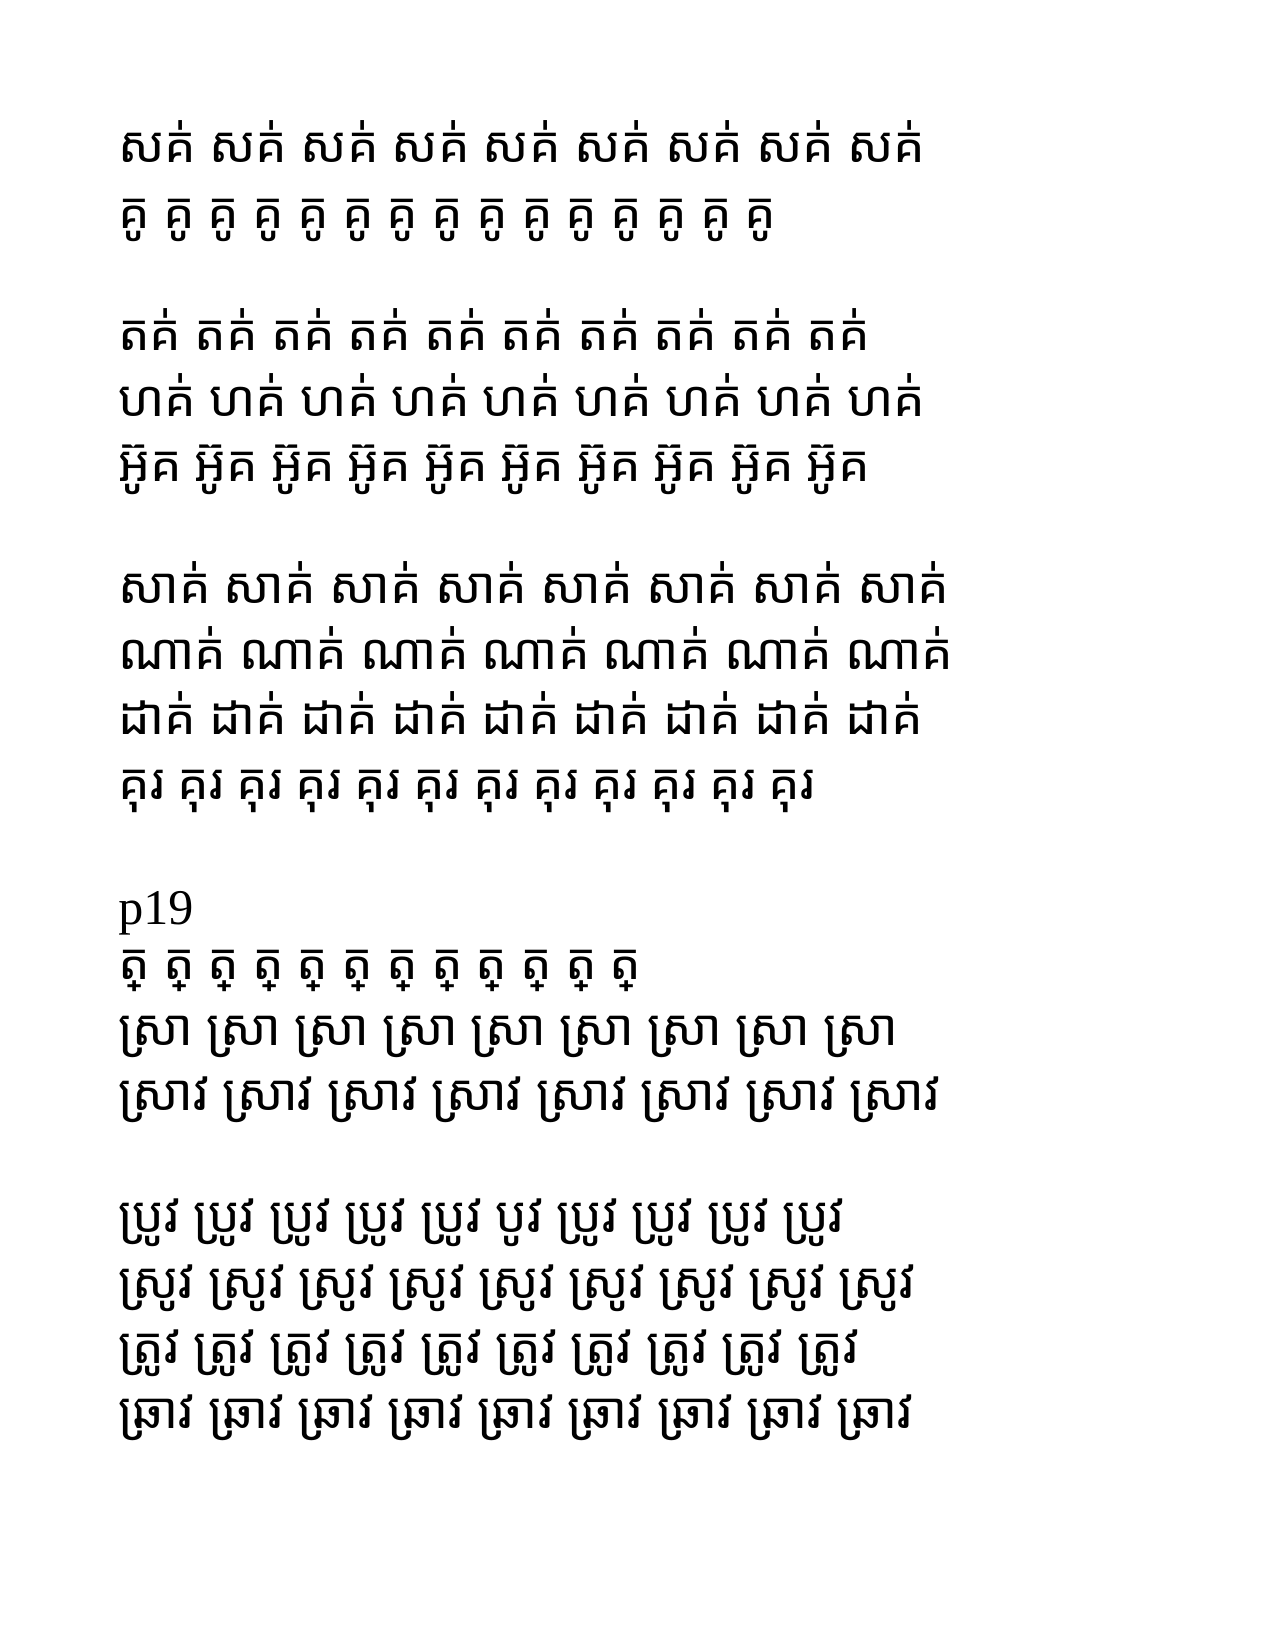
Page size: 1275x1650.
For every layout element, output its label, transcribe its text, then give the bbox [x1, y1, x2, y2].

text គូ គូ គូ គូ គូ គូ គូ គូ គូ គូ គូ គូ គូ គូ គូ [118, 183, 1157, 248]
text ប្រូវ ប្រូវ ប្រូវ ប្រូវ ប្រូវ បូវ ប្រូវ ប្រូវ ប្រូវ ប្រូវ [118, 1188, 1157, 1253]
text គុរ គុរ គុរ គុរ គុរ គុរ គុរ គុរ គុរ គុរ គុរ គុរ [118, 755, 1157, 820]
text ស្រូវ ស្រូវ ស្រូវ ស្រូវ ស្រូវ ស្រូវ ស្រូវ ស្រូវ ស្រូវ [118, 1253, 1157, 1318]
text ឆ្រាវ ឆ្រាវ ឆ្រាវ ឆ្រាវ ឆ្រាវ ឆ្រាវ ឆ្រាវ ឆ្រាវ ឆ្រាវ [118, 1384, 1157, 1449]
text p19 [118, 877, 1157, 935]
text តគ់ តគ់ តគ់ តគ់ តគ់ តគ់ តគ់ តគ់ តគ់ តគ់ [118, 306, 1157, 371]
text អ៊ូគ អ៊ូគ អ៊ូគ អ៊ូគ អ៊ូគ អ៊ូគ អ៊ូគ អ៊ូគ អ៊ូគ អ៊ូគ [118, 436, 1157, 502]
text ស្រាវ ស្រាវ ស្រាវ ស្រាវ ស្រាវ ស្រាវ ស្រាវ ស្រាវ [118, 1065, 1157, 1131]
text ហគ់ ហគ់ ហគ់ ហគ់ ហគ់ ហគ់ ហគ់ ហគ់ ហគ់ [118, 371, 1157, 436]
text ស្រា ស្រា ស្រា ស្រា ស្រា ស្រា ស្រា ស្រា ស្រា [118, 1000, 1157, 1065]
text សាគ់ សាគ់ សាគ់ សាគ់ សាគ់ សាគ់ សាគ់ សាគ់ [118, 559, 1157, 624]
text ដាគ់ ដាគ់ ដាគ់ ដាគ់ ដាគ់ ដាគ់ ដាគ់ ដាគ់ ដាគ់ [118, 689, 1157, 755]
text ណាគ់ ណាគ់ ណាគ់ ណាគ់ ណាគ់ ណាគ់ ណាគ់ [118, 624, 1157, 689]
text ត្រ ត្រ ត្រ ត្រ ត្រ ត្រ ត្រ ត្រ ត្រ ត្រ ត្រ ត្រ [118, 935, 1157, 1000]
text ត្រូវ ត្រូវ ត្រូវ ត្រូវ ត្រូវ ត្រូវ ត្រូវ ត្រូវ ត្រូវ ត្រូវ [118, 1318, 1157, 1384]
text សគ់ សគ់ សគ់ សគ់ សគ់ សគ់ សគ់ សគ់ សគ់ [118, 118, 1157, 183]
